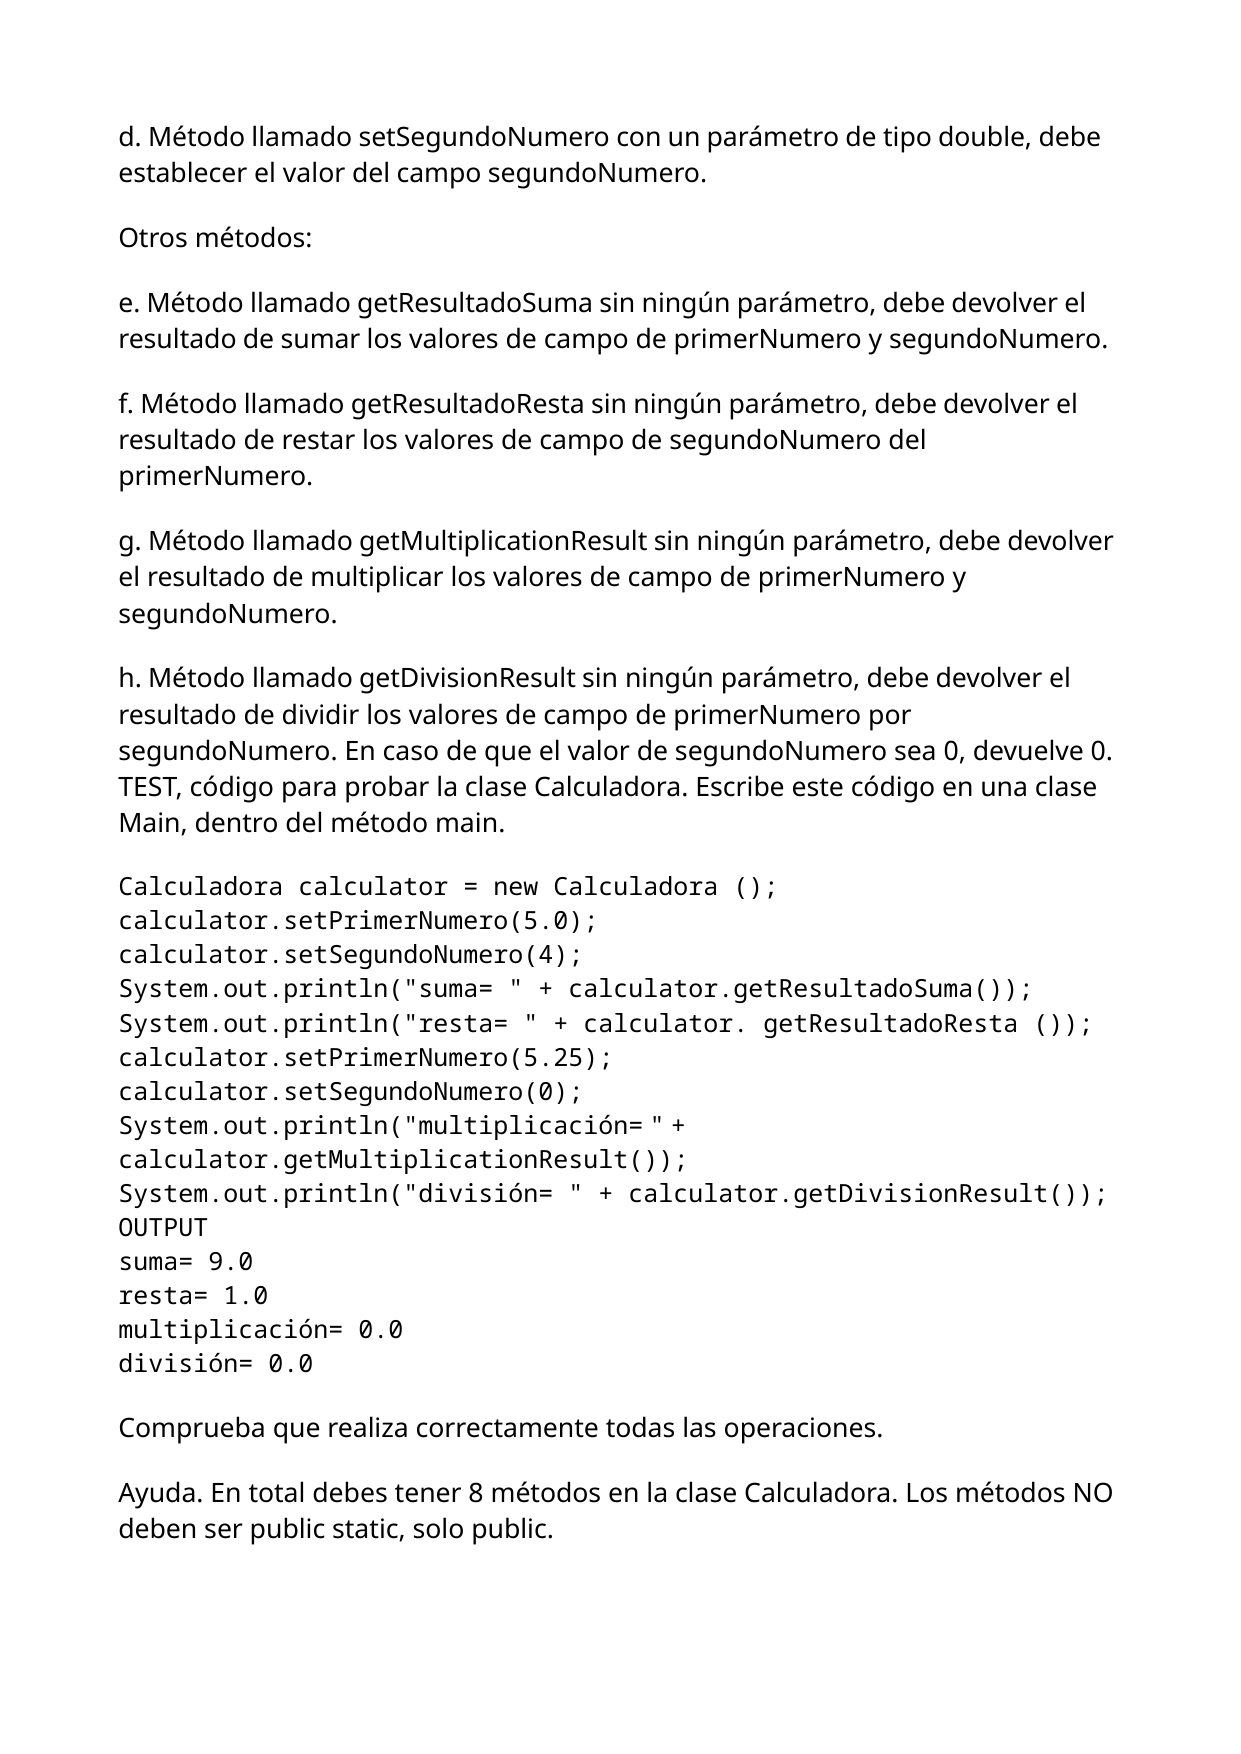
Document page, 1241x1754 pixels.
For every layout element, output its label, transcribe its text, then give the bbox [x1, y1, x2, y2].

text f. Método llamado getResultadoResta sin ningún parámetro, debe devolver el resultado de restar los valores de campo de segundoNumero del primerNumero. [118, 385, 1122, 493]
text Otros métodos: [118, 219, 1122, 284]
text e. Método llamado getResultadoSuma sin ningún parámetro, debe devolver el resultado de sumar los valores de campo de primerNumero y segundoNumero. [118, 284, 1122, 385]
text Comprueba que realiza correctamente todas las operaciones. [118, 1380, 1122, 1445]
text g. Método llamado getMultiplicationResult sin ningún parámetro, debe devolver el resultado de multiplicar los valores de campo de primerNumero y segundoNumero. [118, 493, 1122, 659]
text h. Método llamado getDivisionResult sin ningún parámetro, debe devolver el resultado de dividir los valores de campo de primerNumero por segundoNumero. En caso de que el valor de segundoNumero sea 0, devuelve 0. TEST, código para probar la clase Calculadora. Escribe este código en una clase Main, dentro del método main. [118, 659, 1122, 840]
text Ayuda. En total debes tener 8 métodos en la clase Calculadora. Los métodos NO deben ser public static, solo public. [118, 1445, 1122, 1546]
text Calculadora calculator = new Calculadora (); calculator.setPrimerNumero(5.0); calculator.setSegundoNumero(4); System.out.println("suma= " + calculator.getResultadoSuma()); [118, 840, 1122, 1005]
text System.out.println("resta= " + calculator. getResultadoResta ()); calculator.setPrimerNumero(5.25); calculator.setSegundoNumero(0); System.out.println("multiplicación= " + calculator.getMultiplicationResult()); System.out.println("división= " + calculator.getDivisionResult()); OUTPUT suma= 9.0 resta= 1.0 multiplicación= 0.0 división= 0.0 [118, 1005, 1122, 1380]
text d. Método llamado setSegundoNumero con un parámetro de tipo double, debe establecer el valor del campo segundoNumero. [118, 118, 1122, 219]
